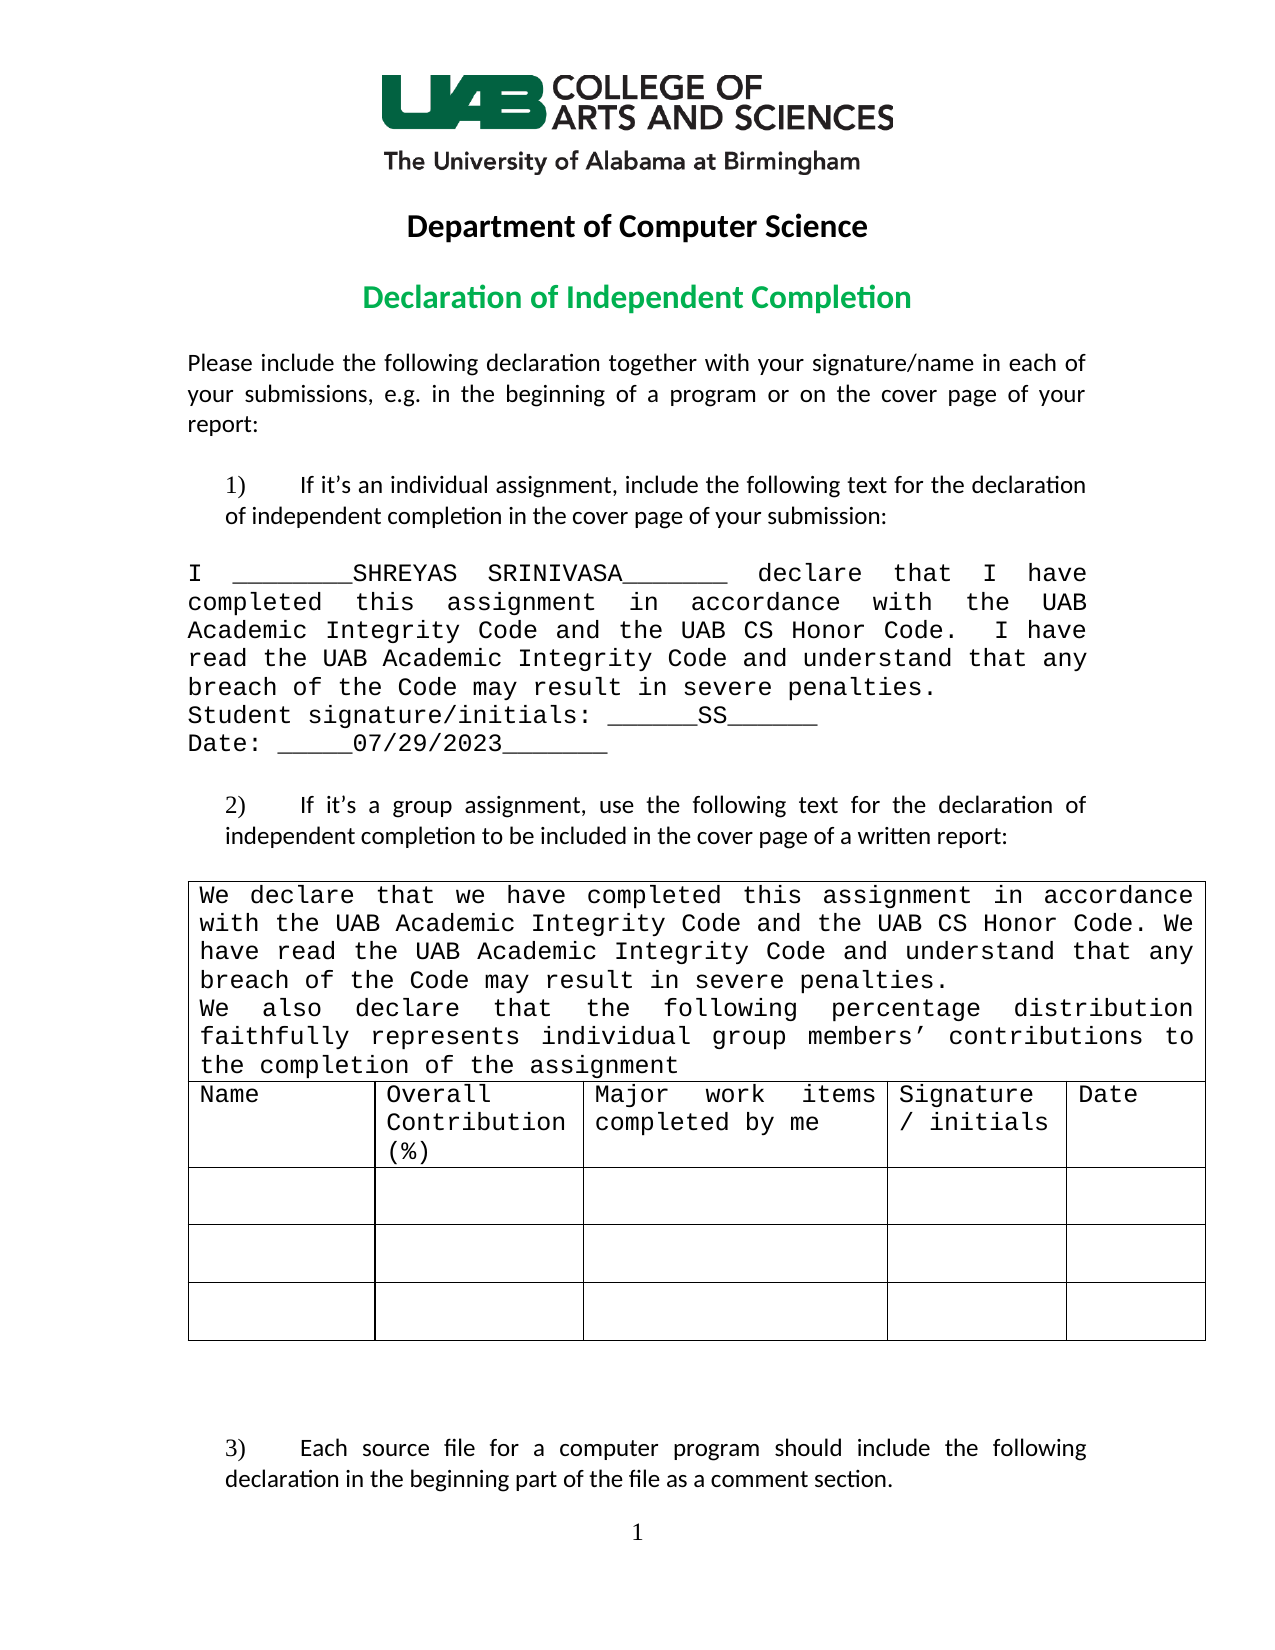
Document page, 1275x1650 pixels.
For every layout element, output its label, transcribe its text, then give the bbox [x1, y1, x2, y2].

table_cell Name [189, 1082, 374, 1167]
table_cell [189, 1168, 374, 1224]
table_cell [888, 1168, 1066, 1224]
table_cell Overall Contribution (%) [376, 1082, 583, 1167]
table_cell [1067, 1283, 1205, 1340]
table_cell [376, 1283, 583, 1340]
list If it’s an individual assignment, include the following text for the declaration of independent completion in the cover page of your submission: [225, 469, 1087, 530]
table_cell [1067, 1168, 1205, 1224]
text Department of Computer Science [187, 205, 1087, 245]
table_cell [376, 1168, 583, 1224]
table_cell [376, 1225, 583, 1282]
text Declaration of Independent Completion [187, 276, 1087, 317]
table_cell [189, 1225, 374, 1282]
list If it’s a group assignment, use the following text for the declaration of independent completion to be included in the cover page of a written report: [225, 790, 1087, 851]
table_cell [584, 1225, 887, 1282]
table_cell Major work items completed by me [584, 1082, 887, 1167]
text I ________SHREYAS SRINIVASA_______ declare that I have completed this assignment in accordance with the UAB Academic Integrity Code and the UAB CS Honor Code. I have read the UAB Academic Integrity Code and understand that any breach of the Code may result in severe penalties. Student signature/initials: ______SS______ Date: _____07/29/2023_______ [187, 561, 1087, 759]
table_cell [888, 1283, 1066, 1340]
table_cell Date [1067, 1082, 1205, 1167]
text Please include the following declaration together with your signature/name in each of your submissions, e.g. in the beginning of a program or on the cover page of your report: [187, 347, 1087, 439]
table_cell [888, 1225, 1066, 1282]
table_cell [189, 1283, 374, 1340]
list Each source file for a computer program should include the following declaration in the beginning part of the file as a comment section. [225, 1432, 1087, 1493]
table_cell [584, 1168, 887, 1224]
table_cell [584, 1283, 887, 1340]
table_cell Signature / initials [888, 1082, 1066, 1167]
table_header We declare that we have completed this assignment in accordance with the UAB Academic Integrity Code and the UAB CS Honor Code. We have read the UAB Academic Integrity Code and understand that any breach of the Code may result in severe penalties. We also declare that the following percentage distribution faithfully represents individual group members’ contributions to the completion of the assignment [189, 882, 1205, 1081]
table_cell [1067, 1225, 1205, 1282]
